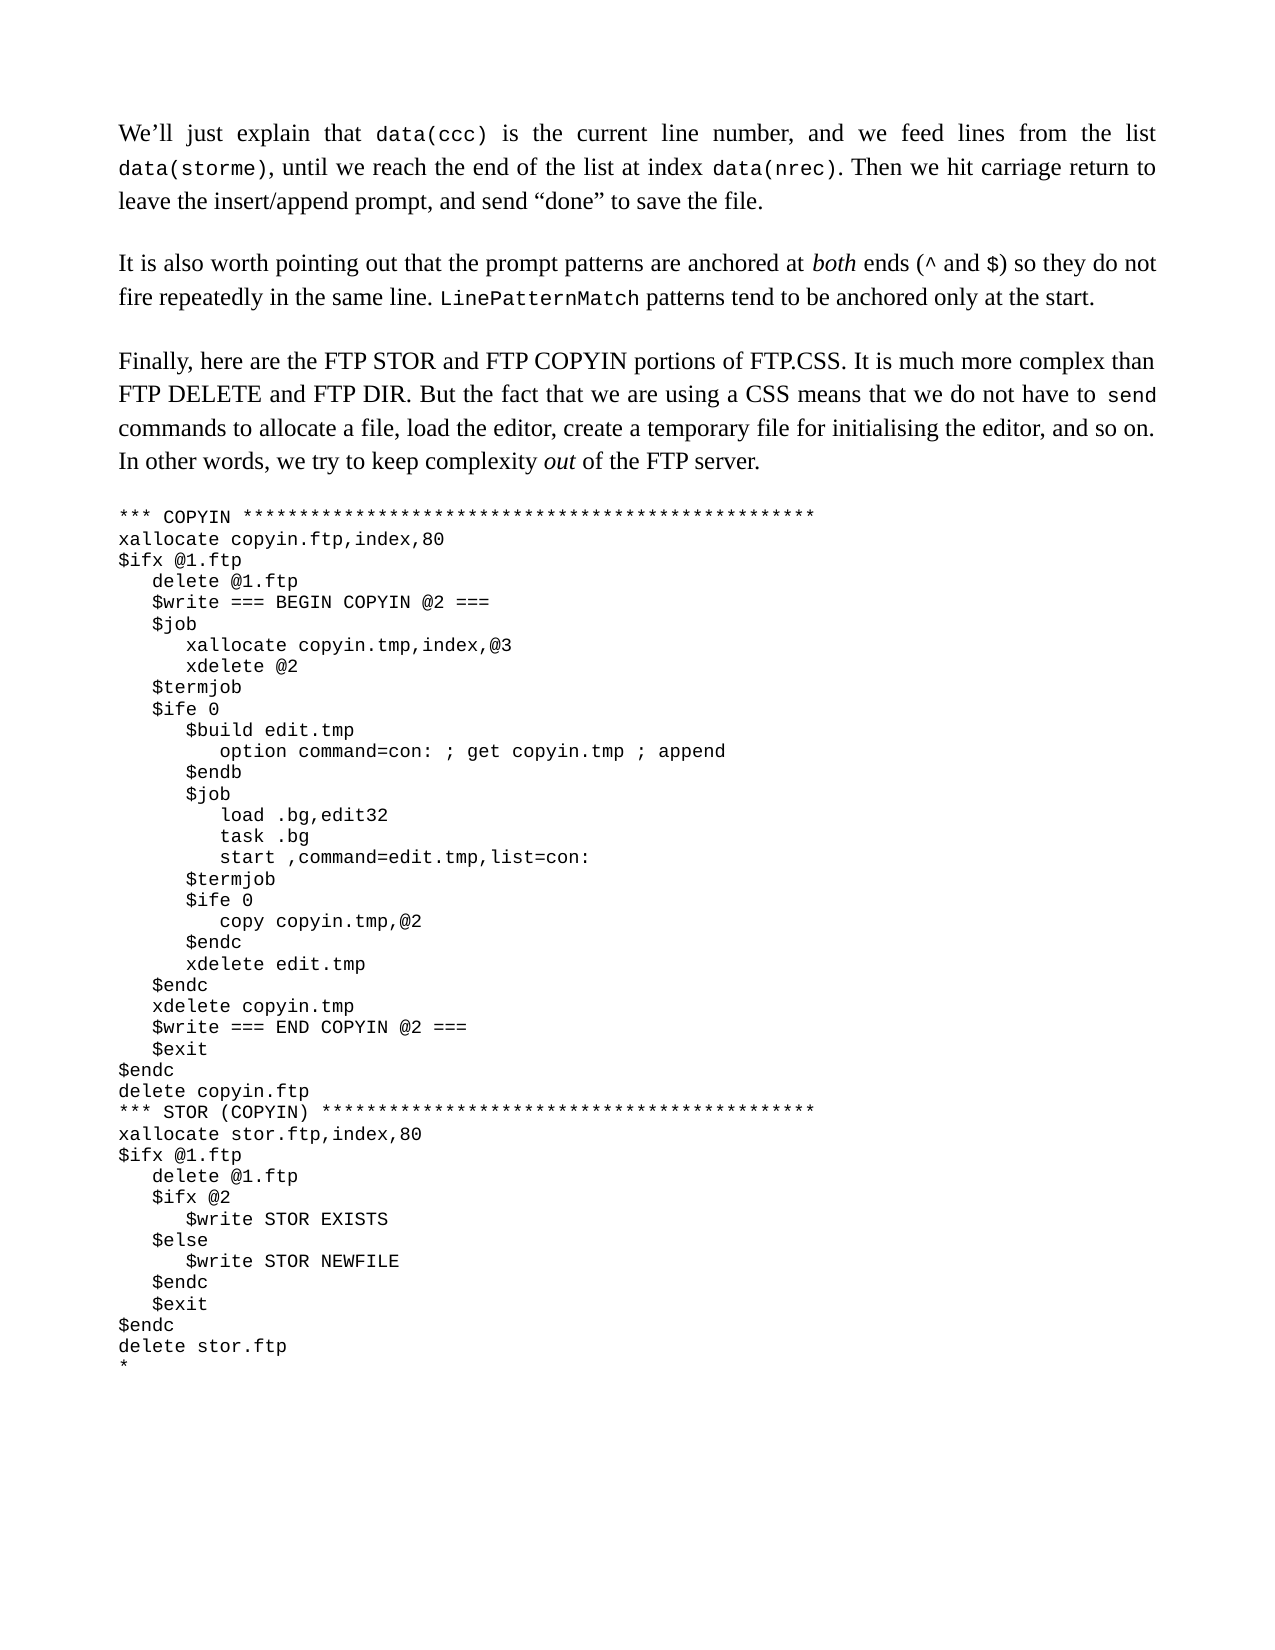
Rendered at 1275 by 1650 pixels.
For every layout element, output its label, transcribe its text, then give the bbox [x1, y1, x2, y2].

text xdelete @2 [118, 657, 1157, 678]
text $build edit.tmp [118, 721, 1157, 742]
text * [118, 1358, 1157, 1379]
text task .bg [118, 827, 1157, 848]
text delete @1.ftp [118, 1167, 1157, 1188]
text Finally, here are the FTP STOR and FTP COPYIN portions of FTP.CSS. It is much more complex than FTP DELETE and FTP DIR. But the fact that we are using a CSS means that we do not have to send commands to allocate a file, load the editor, create a temporary file for initialising the editor, and so on. In other words, we try to keep complexity out of the FTP server. [118, 346, 1157, 474]
text xdelete edit.tmp [118, 954, 1157, 976]
text $ifx @1.ftp [118, 551, 1157, 572]
text We’ll just explain that data(ccc) is the current line number, and we feed lines from the list data(storme), until we reach the end of the list at index data(nrec). Then we hit carriage return to leave the insert/append prompt, and send “done” to save the file. [118, 118, 1157, 214]
text $endc [118, 933, 1157, 954]
text xallocate copyin.ftp,index,80 [118, 529, 1157, 551]
text $ife 0 [118, 891, 1157, 912]
text $exit [118, 1039, 1157, 1061]
text option command=con: ; get copyin.tmp ; append [118, 742, 1157, 763]
text $ife 0 [118, 699, 1157, 721]
text $termjob [118, 869, 1157, 891]
text *** COPYIN *************************************************** [118, 508, 1157, 529]
text $endc [118, 1316, 1157, 1337]
text $job [118, 784, 1157, 806]
text $write STOR NEWFILE [118, 1252, 1157, 1273]
text $exit [118, 1294, 1157, 1316]
text $write === END COPYIN @2 === [118, 1018, 1157, 1039]
text $endc [118, 976, 1157, 997]
text $termjob [118, 678, 1157, 699]
text $ifx @1.ftp [118, 1146, 1157, 1167]
text xallocate stor.ftp,index,80 [118, 1124, 1157, 1146]
text $endb [118, 763, 1157, 784]
text $endc [118, 1061, 1157, 1082]
text delete stor.ftp [118, 1337, 1157, 1358]
text $job [118, 614, 1157, 636]
text $ifx @2 [118, 1188, 1157, 1209]
text copy copyin.tmp,@2 [118, 912, 1157, 933]
text start ,command=edit.tmp,list=con: [118, 848, 1157, 869]
text $endc [118, 1273, 1157, 1294]
text xallocate copyin.tmp,index,@3 [118, 636, 1157, 657]
text *** STOR (COPYIN) ******************************************** [118, 1103, 1157, 1124]
text $write === BEGIN COPYIN @2 === [118, 593, 1157, 614]
text delete copyin.ftp [118, 1082, 1157, 1103]
text delete @1.ftp [118, 572, 1157, 593]
text xdelete copyin.tmp [118, 997, 1157, 1018]
text load .bg,edit32 [118, 806, 1157, 827]
text $write STOR EXISTS [118, 1209, 1157, 1231]
text It is also worth pointing out that the prompt patterns are anchored at both ends (^ and $) so they do not fire repeatedly in the same line. LinePatternMatch patterns tend to be anchored only at the start. [118, 248, 1157, 312]
text $else [118, 1231, 1157, 1252]
